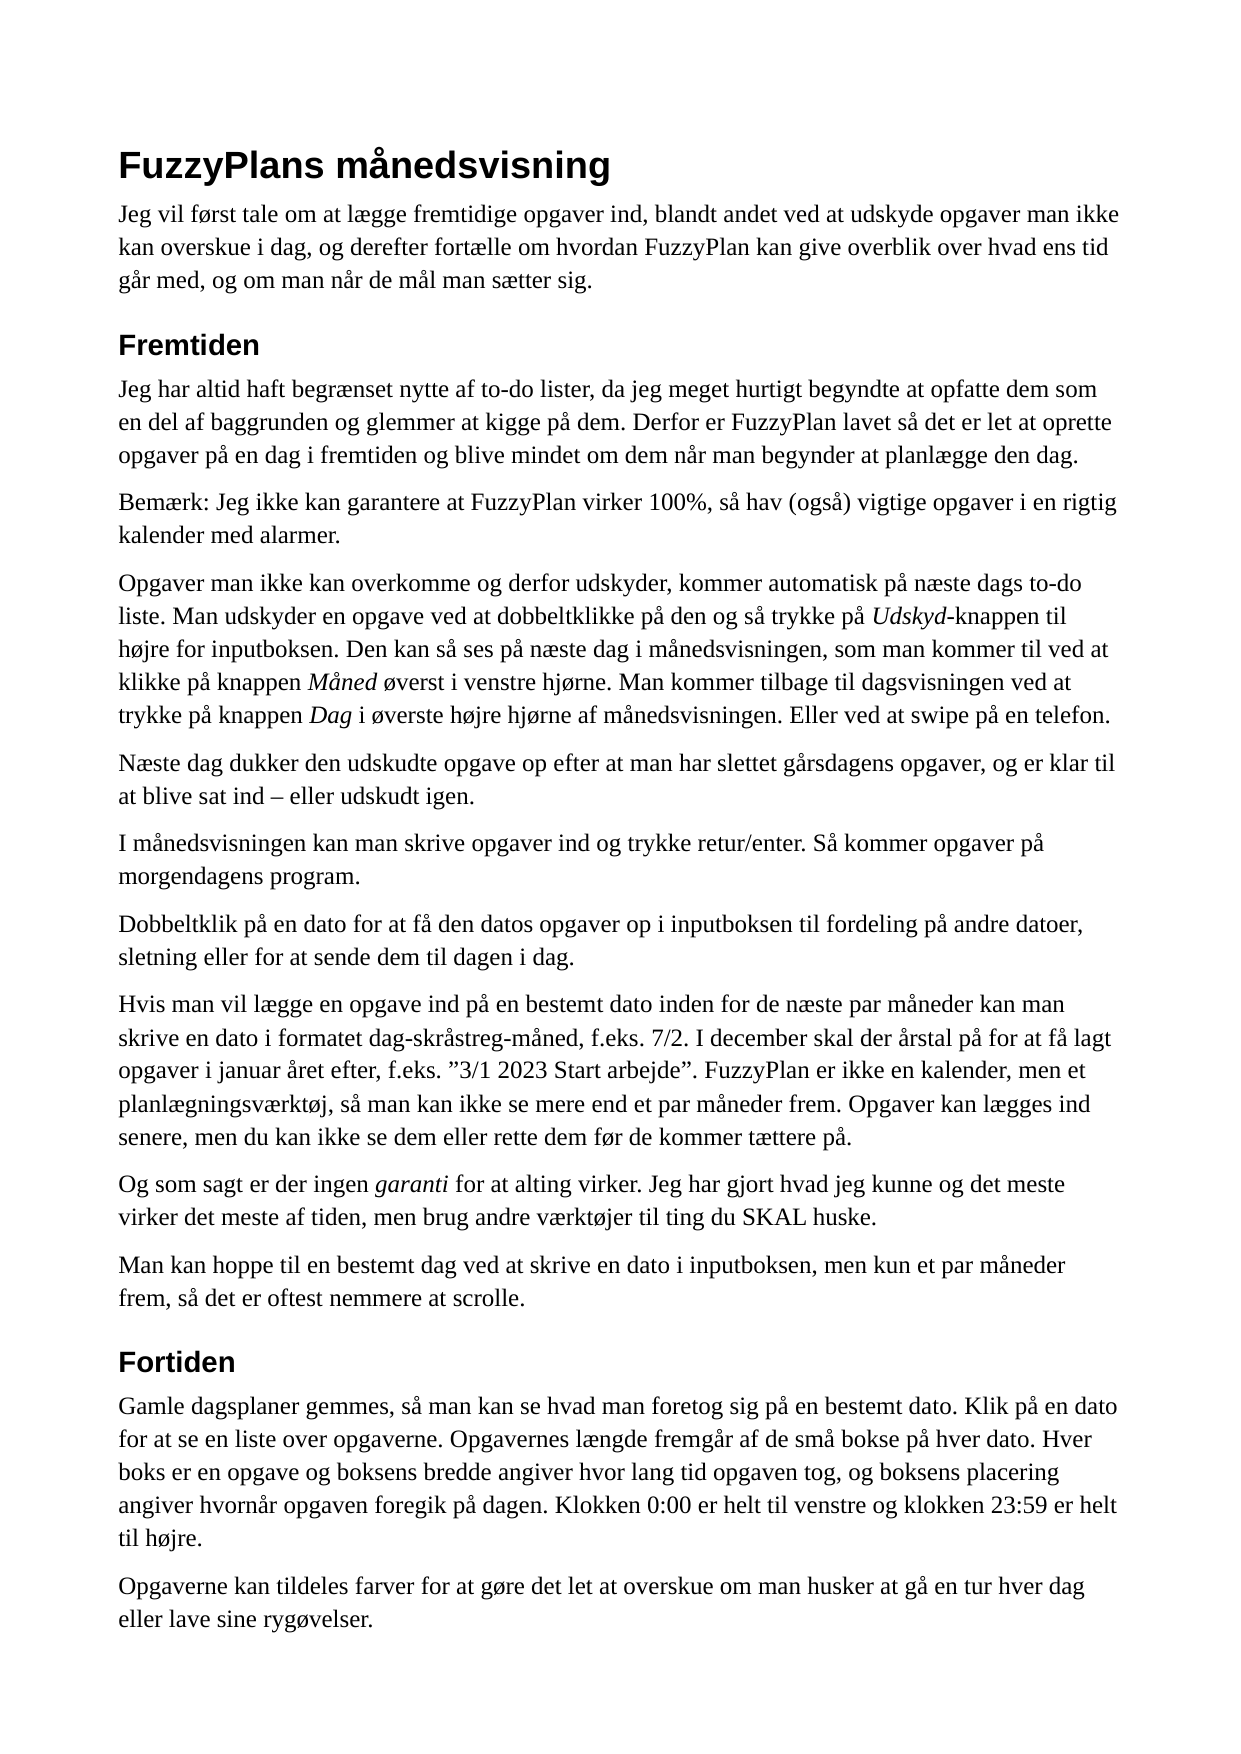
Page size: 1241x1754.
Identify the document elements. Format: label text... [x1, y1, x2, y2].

subtitle FuzzyPlans månedsvisning [118, 143, 1122, 187]
text Opgaverne kan tildeles farver for at gøre det let at overskue om man husker at gå en tur hver dag eller lave sine rygøvelser. [118, 1571, 1122, 1633]
subtitle Fremtiden [118, 327, 1122, 361]
text Dobbeltklik på en dato for at få den datos opgaver op i inputboksen til fordeling på andre datoer, sletning eller for at sende dem til dagen i dag. [118, 909, 1122, 971]
text I månedsvisningen kan man skrive opgaver ind og trykke retur/enter. Så kommer opgaver på morgendagens program. [118, 828, 1122, 890]
text Man kan hoppe til en bestemt dag ved at skrive en dato i inputboksen, men kun et par måneder frem, så det er oftest nemmere at scrolle. [118, 1250, 1122, 1312]
text Opgaver man ikke kan overkomme og derfor udskyder, kommer automatisk på næste dags to-do liste. Man udskyder en opgave ved at dobbeltklikke på den og så trykke på Udskyd-knappen til højre for inputboksen. Den kan så ses på næste dag i månedsvisningen, som man kommer til ved at klikke på knappen Måned øverst i venstre hjørne. Man kommer tilbage til dagsvisningen ved at trykke på knappen Dag i øverste højre hjørne af månedsvisningen. Eller ved at swipe på en telefon. [118, 568, 1122, 729]
text Næste dag dukker den udskudte opgave op efter at man har slettet gårsdagens opgaver, og er klar til at blive sat ind – eller udskudt igen. [118, 748, 1122, 809]
text Jeg har altid haft begrænset nytte af to-do lister, da jeg meget hurtigt begyndte at opfatte dem som en del af baggrunden og glemmer at kigge på dem. Derfor er FuzzyPlan lavet så det er let at oprette opgaver på en dag i fremtiden og blive mindet om dem når man begynder at planlægge den dag. [118, 374, 1122, 468]
subtitle Fortiden [118, 1345, 1122, 1379]
text Gamle dagsplaner gemmes, så man kan se hvad man foretog sig på en bestemt dato. Klik på en dato for at se en liste over opgaverne. Opgavernes længde fremgår af de små bokse på hver dato. Hver boks er en opgave og boksens bredde angiver hvor lang tid opgaven tog, og boksens placering angiver hvornår opgaven foregik på dagen. Klokken 0:00 er helt til venstre og klokken 23:59 er helt til højre. [118, 1391, 1122, 1552]
text Jeg vil først tale om at lægge fremtidige opgaver ind, blandt andet ved at udskyde opgaver man ikke kan overskue i dag, og derefter fortælle om hvordan FuzzyPlan kan give overblik over hvad ens tid går med, og om man når de mål man sætter sig. [118, 199, 1122, 294]
text Og som sagt er der ingen garanti for at alting virker. Jeg har gjort hvad jeg kunne og det meste virker det meste af tiden, men brug andre værktøjer til ting du SKAL huske. [118, 1169, 1122, 1231]
text Bemærk: Jeg ikke kan garantere at FuzzyPlan virker 100%, så hav (også) vigtige opgaver i en rigtig kalender med alarmer. [118, 487, 1122, 549]
text Hvis man vil lægge en opgave ind på en bestemt dato inden for de næste par måneder kan man skrive en dato i formatet dag-skråstreg-måned, f.eks. 7/2. I december skal der årstal på for at få lagt opgaver i januar året efter, f.eks. ”3/1 2023 Start arbejde”. FuzzyPlan er ikke en kalender, men et planlægningsværktøj, så man kan ikke se mere end et par måneder frem. Opgaver kan lægges ind senere, men du kan ikke se dem eller rette dem før de kommer tættere på. [118, 989, 1122, 1150]
